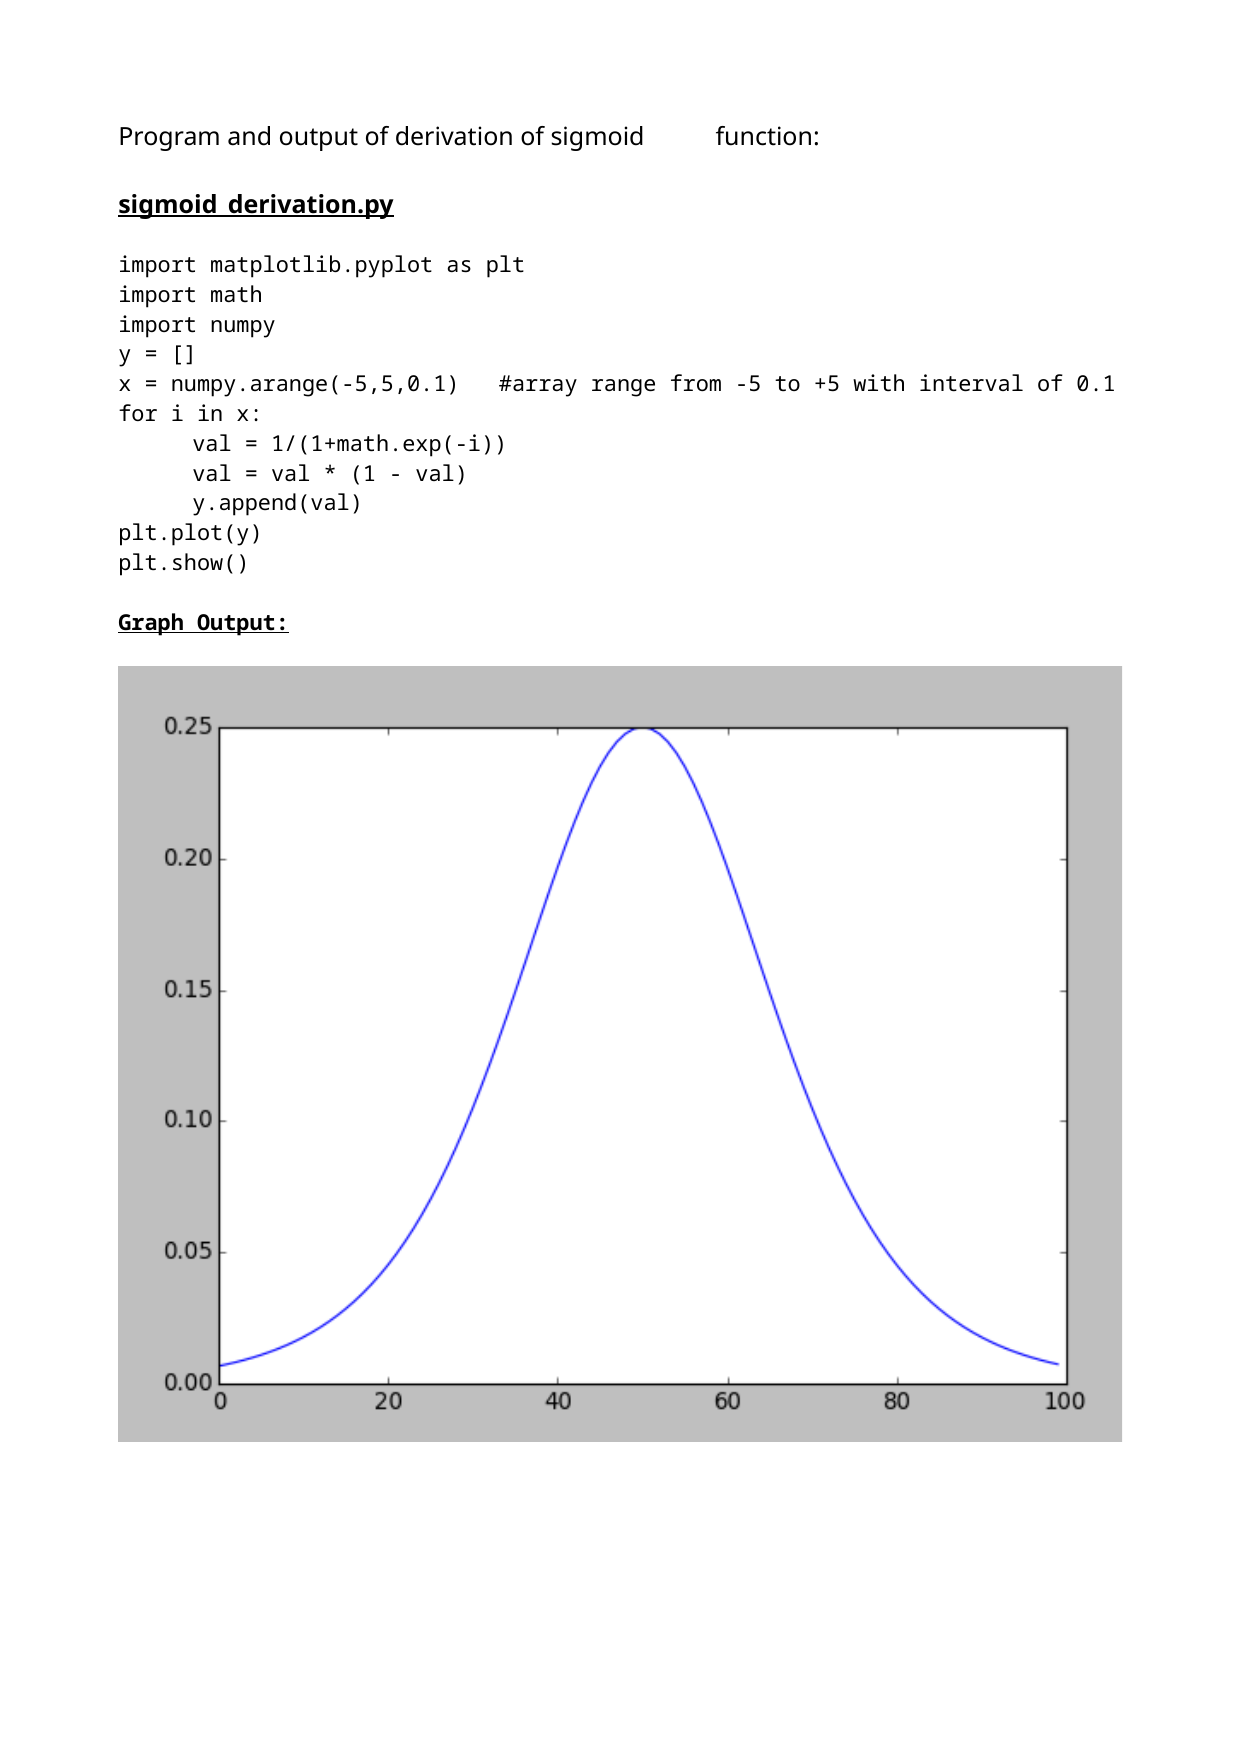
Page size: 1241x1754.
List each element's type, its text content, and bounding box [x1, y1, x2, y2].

text val = val * (1 - val) [118, 458, 1122, 487]
text import matplotlib.pyplot as plt [118, 249, 1122, 279]
text import numpy [118, 309, 1122, 338]
text for i in x: [118, 398, 1122, 428]
picture [118, 666, 1123, 1442]
text Program and output of derivation of sigmoid function: [118, 118, 1122, 152]
text y.append(val) [118, 487, 1122, 517]
text plt.plot(y) [118, 517, 1122, 547]
text sigmoid_derivation.py [118, 186, 1122, 220]
text import math [118, 279, 1122, 309]
text y = [] [118, 338, 1122, 368]
text val = 1/(1+math.exp(-i)) [118, 428, 1122, 458]
text Graph Output: [118, 607, 1122, 636]
text plt.show() [118, 547, 1122, 577]
text x = numpy.arange(-5,5,0.1) #array range from -5 to +5 with interval of 0.1 [118, 368, 1122, 398]
